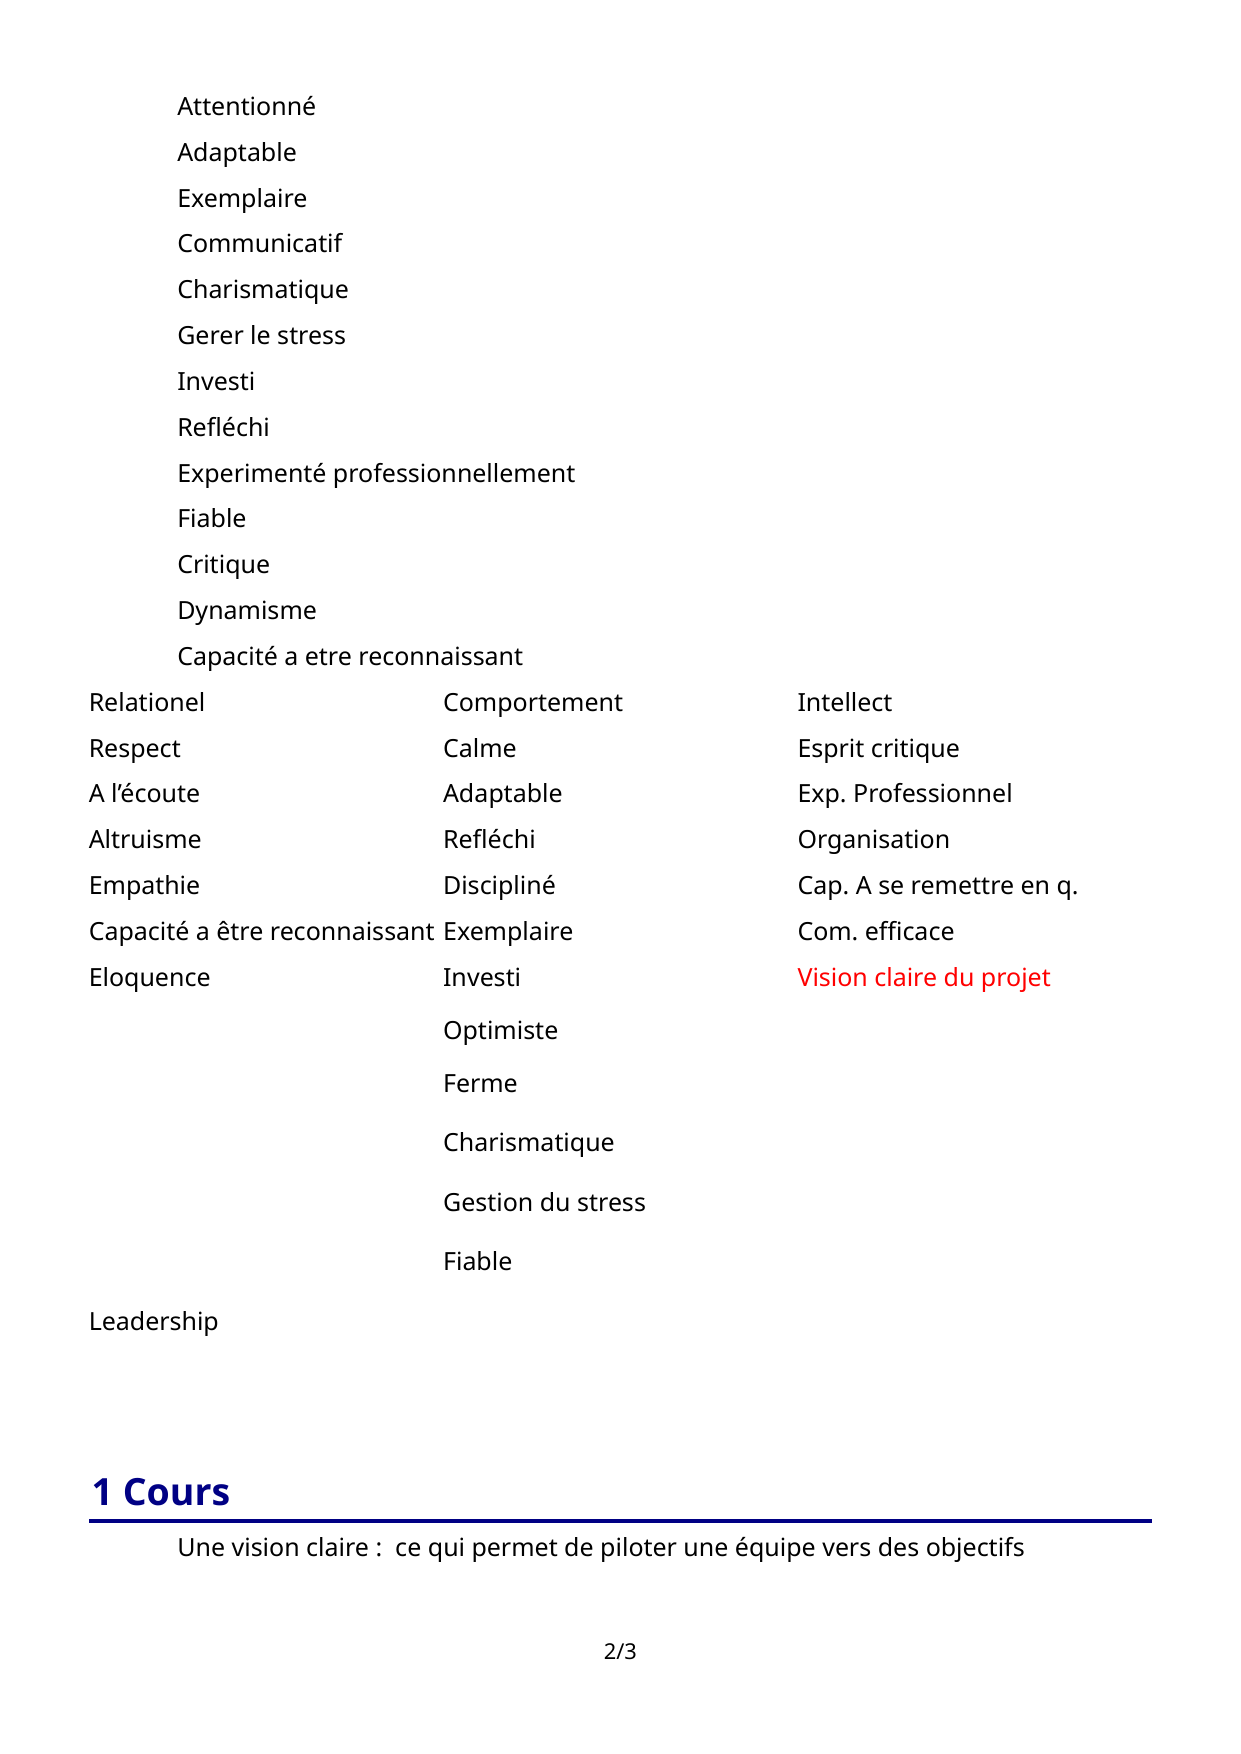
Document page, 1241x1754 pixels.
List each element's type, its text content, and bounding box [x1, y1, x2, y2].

text Critique [88, 547, 1152, 581]
table_cell Discipliné [443, 868, 797, 913]
text Fiable [88, 501, 1152, 535]
table_cell [89, 1013, 443, 1066]
table_cell Ferme [443, 1066, 797, 1125]
table_cell [89, 1125, 443, 1184]
table_cell Altruisme [89, 822, 443, 868]
table_cell Exp. Professionnel [797, 776, 1152, 822]
table_cell Com. efficace [797, 914, 1152, 959]
text Experimenté professionnellement [88, 455, 1152, 489]
text Refléchi [88, 409, 1152, 443]
table_cell [797, 1066, 1152, 1125]
text Charismatique [88, 272, 1152, 306]
table_cell Cap. A se remettre en q. [797, 868, 1152, 913]
table_cell Organisation [797, 822, 1152, 868]
table_cell [797, 1013, 1152, 1066]
text Gerer le stress [88, 318, 1152, 352]
text Capacité a etre reconnaissant [88, 638, 1152, 673]
text Exemplaire [88, 180, 1152, 214]
table_cell [797, 1125, 1152, 1184]
table_header Comportement [443, 684, 797, 730]
text Adaptable [88, 134, 1152, 168]
table_cell Adaptable [443, 776, 797, 822]
table_cell Respect [89, 730, 443, 776]
table_cell Fiable [443, 1244, 797, 1303]
table_cell Capacité a être reconnaissant [89, 914, 443, 959]
table_header Relationel [89, 684, 443, 730]
text Dynamisme [88, 593, 1152, 627]
table_cell Vision claire du projet [797, 959, 1152, 1012]
table_cell A l’écoute [89, 776, 443, 822]
text Investi [88, 363, 1152, 398]
table_cell [89, 1244, 443, 1303]
table_cell [797, 1244, 1152, 1303]
table_cell Refléchi [443, 822, 797, 868]
table_cell Exemplaire [443, 914, 797, 959]
table_cell Charismatique [443, 1125, 797, 1184]
text Communicatif [88, 226, 1152, 260]
table_cell Esprit critique [797, 730, 1152, 776]
subtitle Cours [88, 1463, 1152, 1523]
table_cell [89, 1184, 443, 1244]
table_header Intellect [797, 684, 1152, 730]
table_cell [89, 1066, 443, 1125]
table_cell Empathie [89, 868, 443, 913]
table_cell Gestion du stress [443, 1184, 797, 1244]
table_cell Investi [443, 959, 797, 1012]
table_cell [797, 1184, 1152, 1244]
table_cell Optimiste [443, 1013, 797, 1066]
text Une vision claire : ce qui permet de piloter une équipe vers des objectifs [88, 1529, 1152, 1563]
text Attentionné [88, 88, 1152, 123]
table_cell Calme [443, 730, 797, 776]
table_cell Eloquence [89, 959, 443, 1012]
table_cell Leadership [89, 1303, 1152, 1362]
